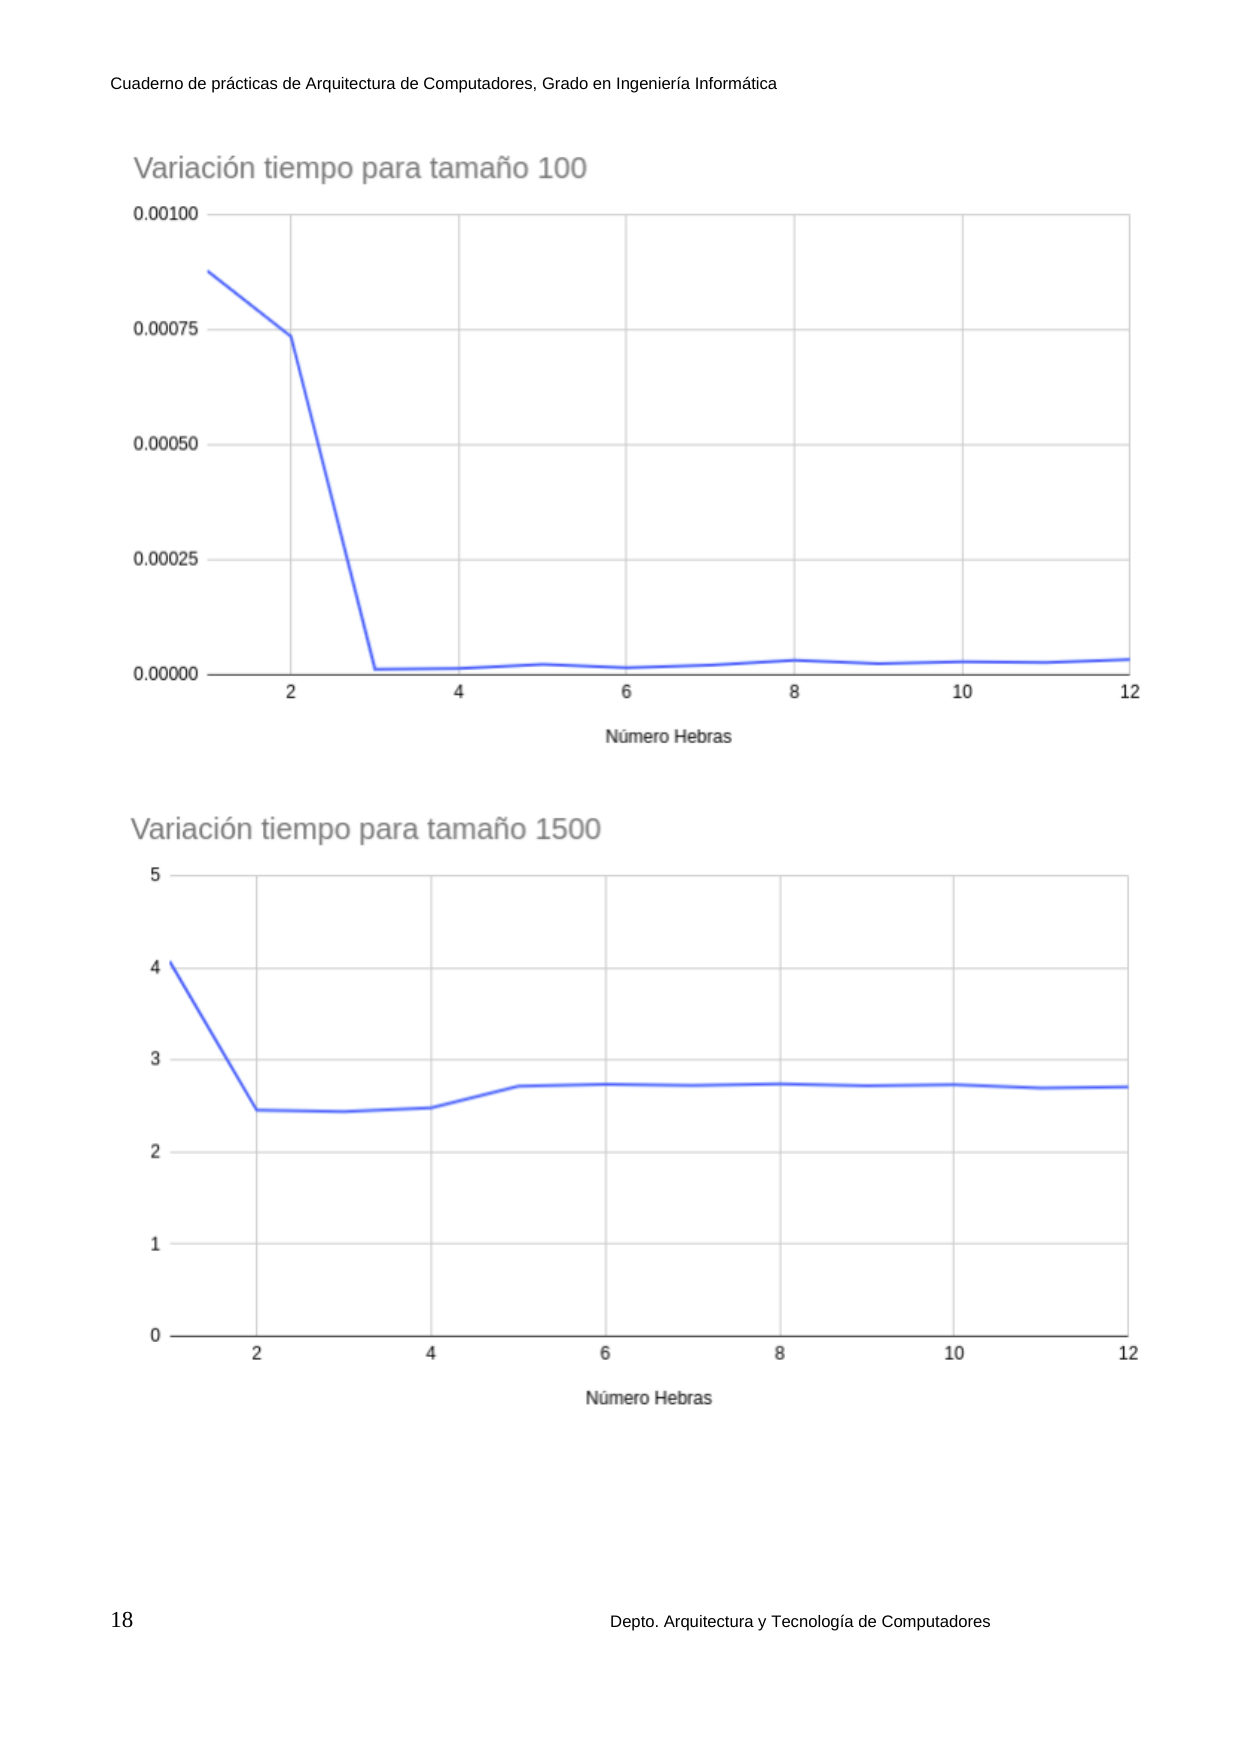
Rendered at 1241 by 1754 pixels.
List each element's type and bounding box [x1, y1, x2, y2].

picture [110, 147, 1150, 758]
picture [110, 796, 1150, 1424]
